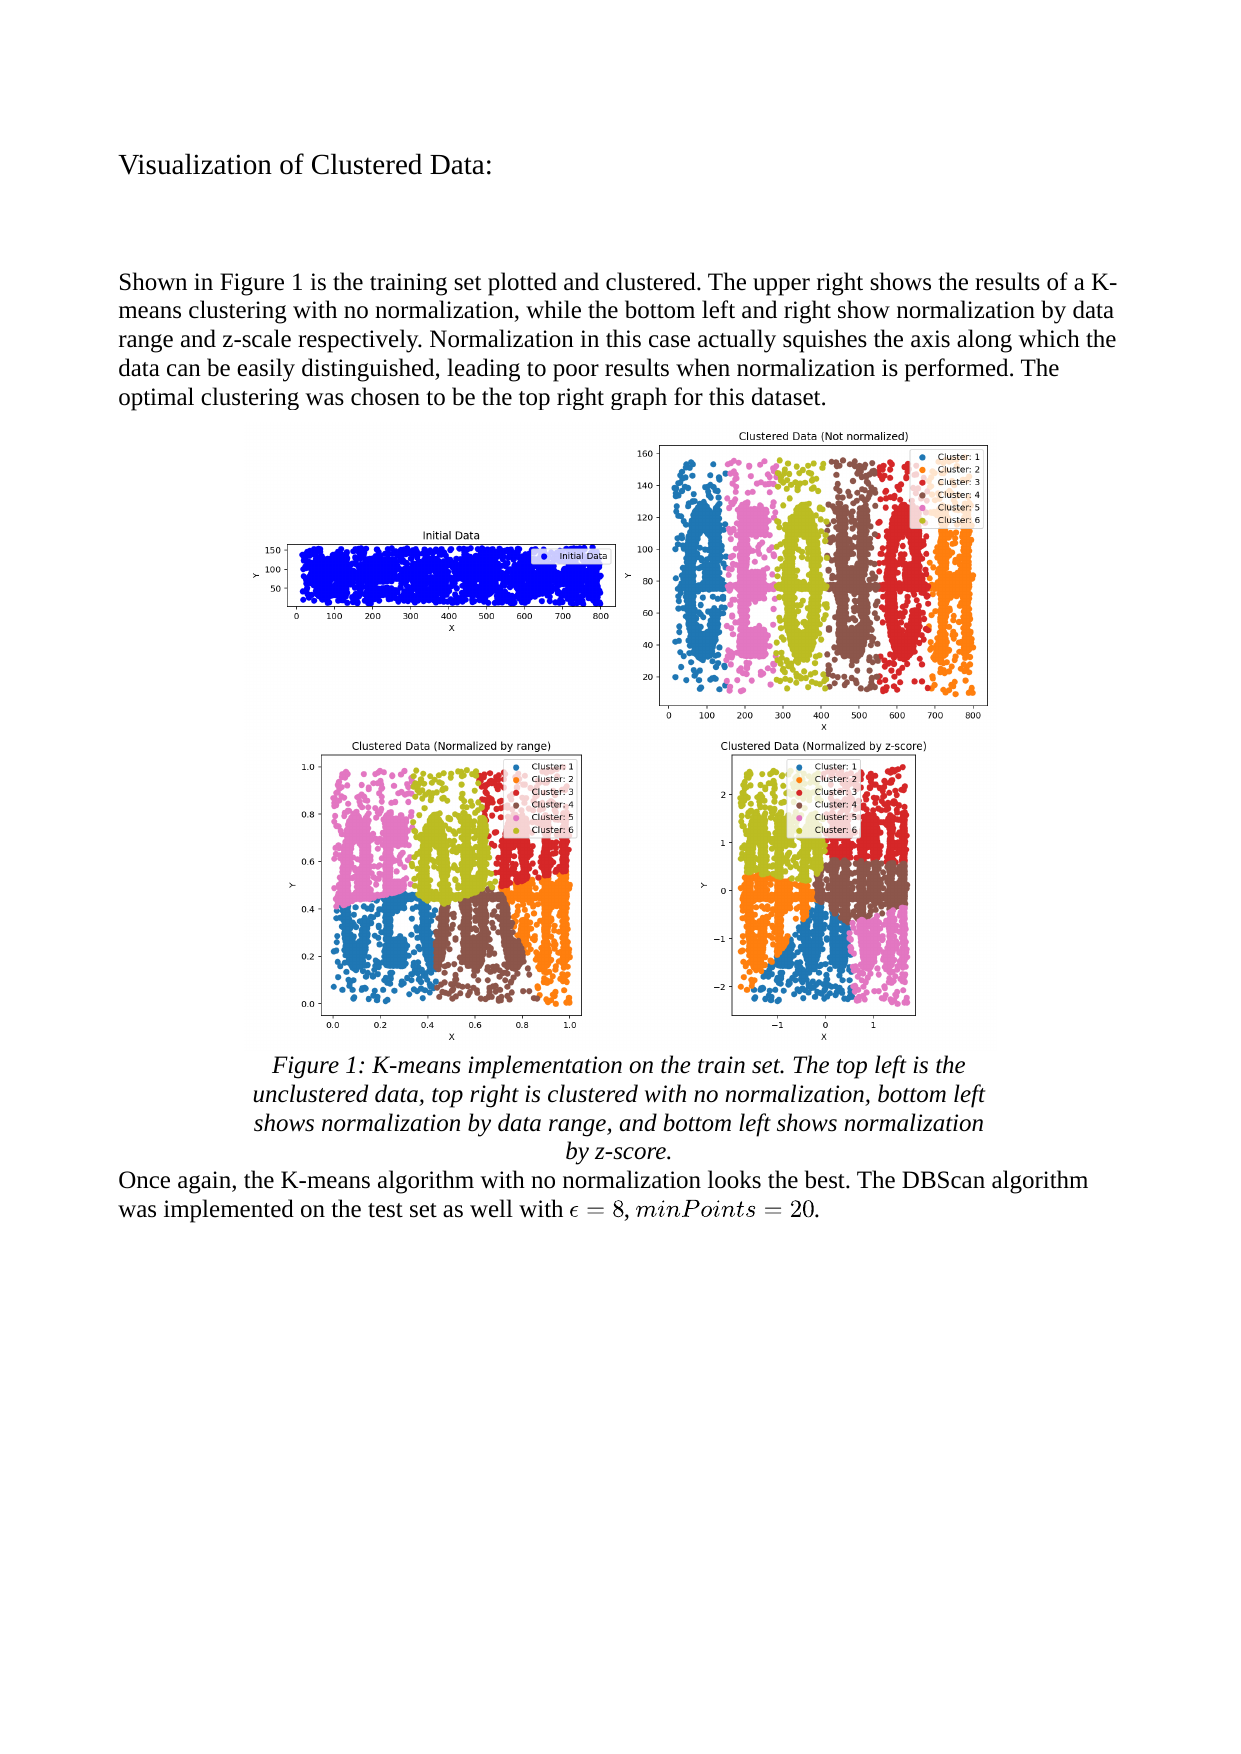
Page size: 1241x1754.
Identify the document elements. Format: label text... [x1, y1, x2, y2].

text Figure 1: K-means implementation on the train set. The top left is the unclustered data, top right is clustered with no normalization, bottom left shows normalization by data range, and bottom left shows normalization by z-score. [244, 1051, 997, 1165]
text Once again, the K-means algorithm with no normalization looks the best. The DBScan algorithm was implemented on the test set as well with , . [118, 410, 1122, 1223]
text Visualization of Clustered Data: [118, 147, 1122, 180]
picture [243, 422, 997, 1051]
text Shown in Figure 1 is the training set plotted and clustered. The upper right shows the results of a K-means clustering with no normalization, while the bottom left and right show normalization by data range and z-scale respectively. Normalization in this case actually squishes the axis along which the data can be easily distinguished, leading to poor results when normalization is performed. The optimal clustering was chosen to be the top right graph for this dataset. [118, 267, 1122, 410]
